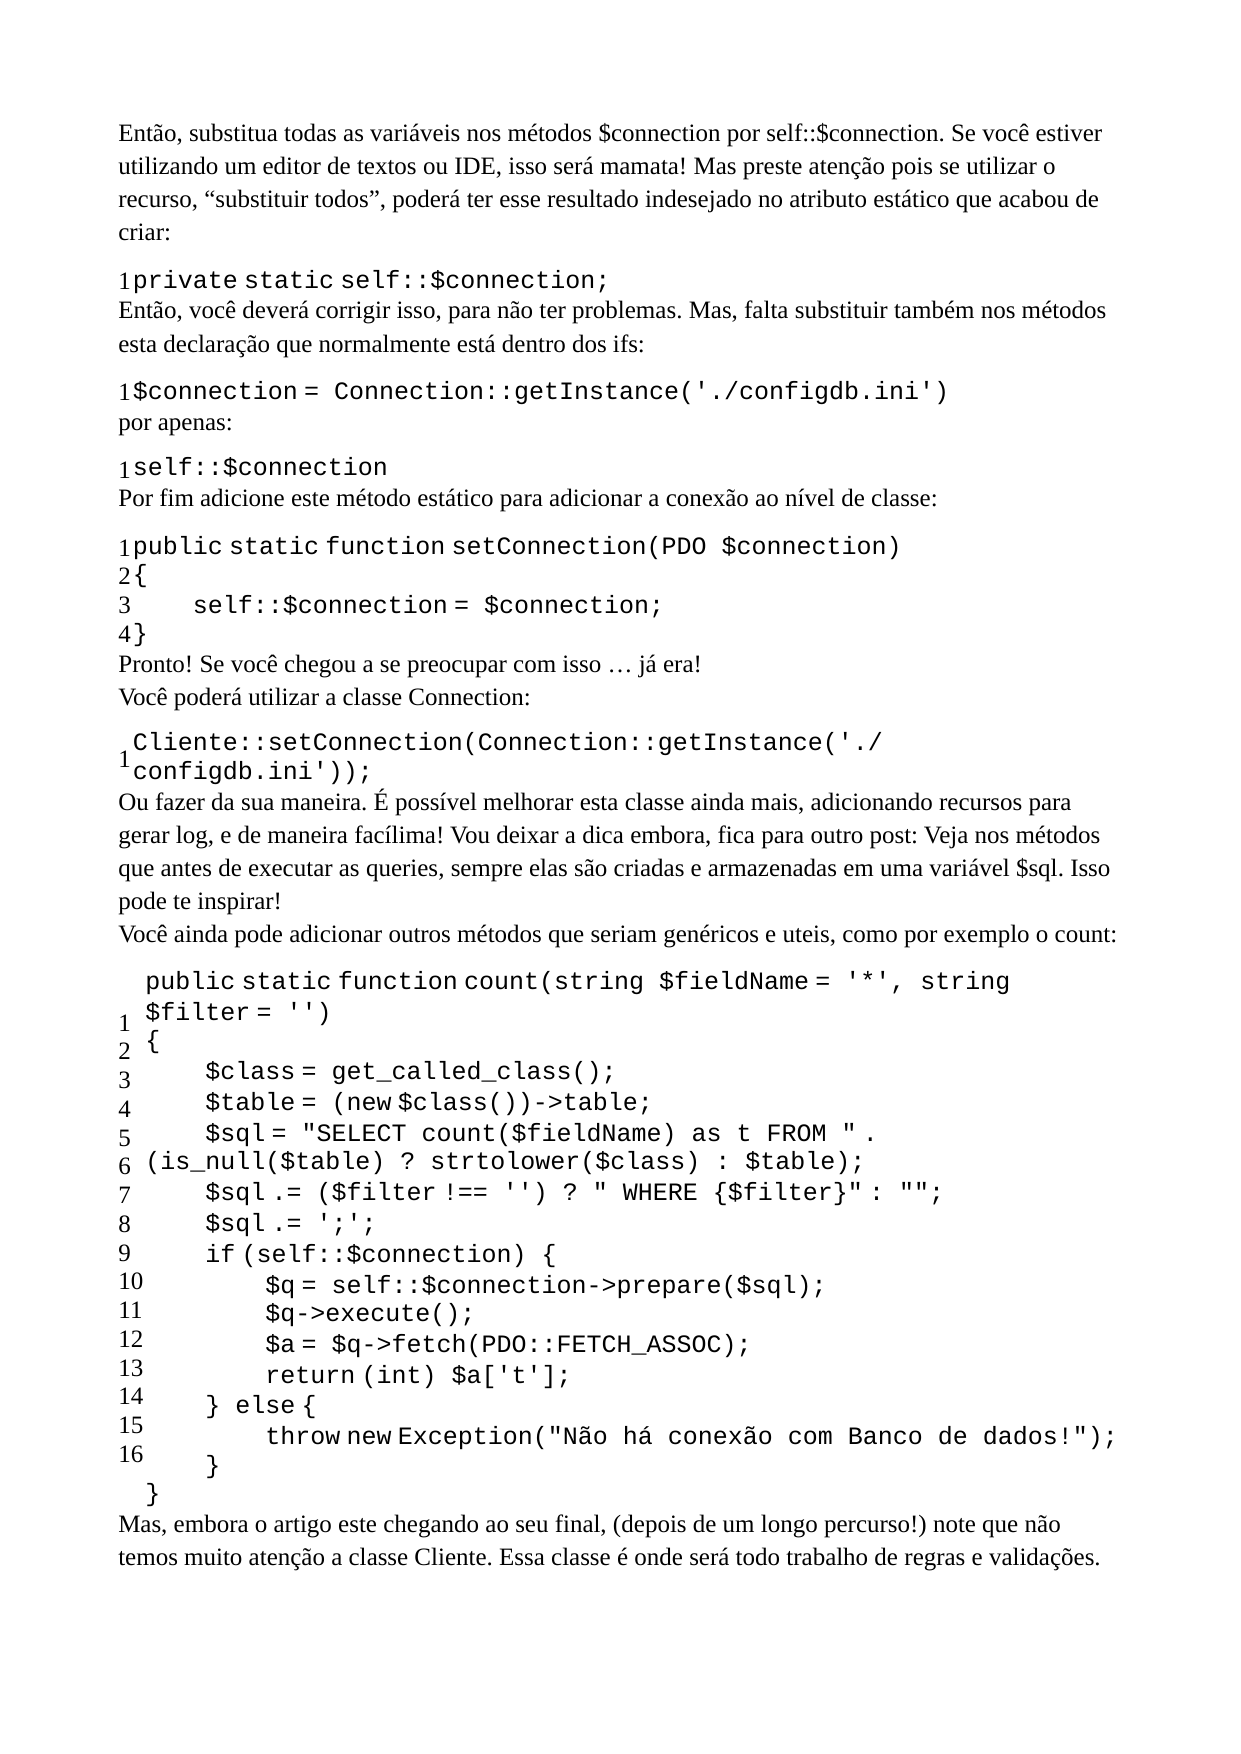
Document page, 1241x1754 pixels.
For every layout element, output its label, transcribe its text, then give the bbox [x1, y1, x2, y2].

table_header Cliente::setConnection(Connection::getInstance('./configdb.ini')); [133, 730, 1122, 787]
table_header 1 [118, 265, 133, 296]
text Então, substitua todas as variáveis nos métodos $connection por self::$connection. Se você estiver utilizando um editor de textos ou IDE, isso será mamata! Mas preste atenção pois se utilizar o recurso, “substituir todos”, poderá ter esse resultado indesejado no atributo estático que acabou de criar: [118, 118, 1122, 246]
table_header 1 [118, 376, 133, 407]
text Ou fazer da sua maneira. É possível melhorar esta classe ainda mais, adicionando recursos para gerar log, e de maneira facílima! Vou deixar a dica embora, fica para outro post: Veja nos métodos que antes de executar as queries, sempre elas são criadas e armazenadas em uma variável $sql. Isso pode te inspirar! Você ainda pode adicionar outros métodos que seriam genéricos e uteis, como por exemplo o count: [118, 787, 1122, 947]
table_header $connection = Connection::getInstance('./configdb.ini') [133, 376, 956, 407]
table_header self::$connection [133, 455, 392, 483]
table_header 1 2 3 4 5 6 7 8 9 10 11 12 13 14 15 16 [118, 966, 145, 1509]
table_header public static function count(string $fieldName = '*', string $filter = '') { $class = get_called_class(); $table = (new $class())->table; $sql = "SELECT count($fieldName) as t FROM " . (is_null($table) ? strtolower($class) : $table); $sql .= ($filter !== '') ? " WHERE {$filter}" : ""; $sql .= ';'; if (self::$connection) { $q = self::$connection->prepare($sql); $q->execute(); $a = $q->fetch(PDO::FETCH_ASSOC); return (int) $a['t']; } else { throw new Exception("Não há conexão com Banco de dados!"); } } [145, 966, 1122, 1509]
table_header private static self::$connection; [133, 265, 616, 296]
table_header 1 [118, 455, 133, 483]
table_header 1 [118, 730, 133, 787]
text Por fim adicione este método estático para adicionar a conexão ao nível de classe: [118, 483, 1122, 512]
text por apenas: [118, 407, 1122, 436]
text Então, você deverá corrigir isso, para não ter problemas. Mas, falta substituir também nos métodos esta declaração que normalmente está dentro dos ifs: [118, 296, 1122, 357]
text Pronto! Se você chegou a se preocupar com isso … já era! Você poderá utilizar a classe Connection: [118, 649, 1122, 711]
table_header 1 2 3 4 [118, 531, 133, 649]
table_header public static function setConnection(PDO $connection) { self::$connection = $connection; } [133, 531, 909, 649]
text Mas, embora o artigo este chegando ao seu final, (depois de um longo percurso!) note que não temos muito atenção a classe Cliente. Essa classe é onde será todo trabalho de regras e validações. [118, 1509, 1122, 1571]
